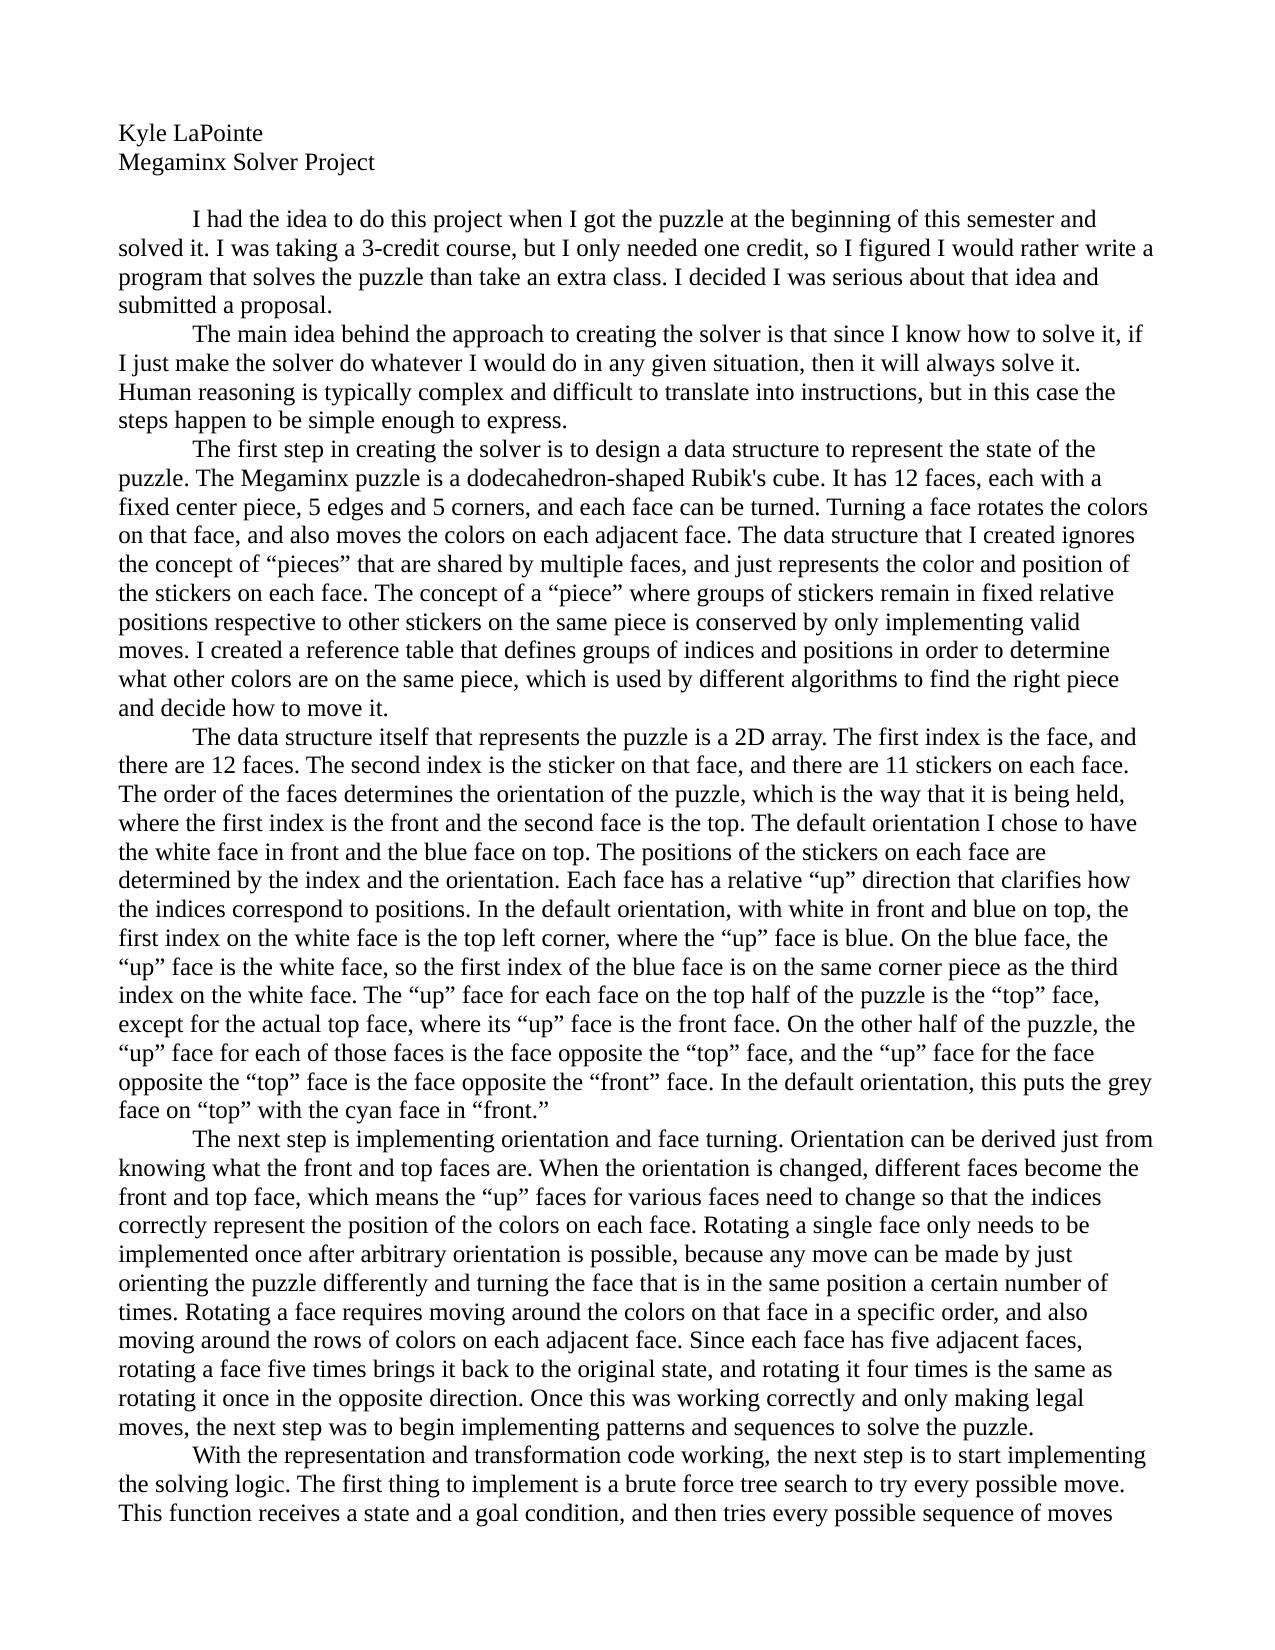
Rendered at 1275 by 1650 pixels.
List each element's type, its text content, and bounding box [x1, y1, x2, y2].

text I had the idea to do this project when I got the puzzle at the beginning of this semester and solved it. I was taking a 3-credit course, but I only needed one credit, so I figured I would rather write a program that solves the puzzle than take an extra class. I decided I was serious about that idea and submitted a proposal. [118, 204, 1157, 319]
text The data structure itself that represents the puzzle is a 2D array. The first index is the face, and there are 12 faces. The second index is the sticker on that face, and there are 11 stickers on each face. The order of the faces determines the orientation of the puzzle, which is the way that it is being held, where the first index is the front and the second face is the top. The default orientation I chose to have the white face in front and the blue face on top. The positions of the stickers on each face are determined by the index and the orientation. Each face has a relative “up” direction that clarifies how the indices correspond to positions. In the default orientation, with white in front and blue on top, the first index on the white face is the top left corner, where the “up” face is blue. On the blue face, the “up” face is the white face, so the first index of the blue face is on the same corner piece as the third index on the white face. The “up” face for each face on the top half of the puzzle is the “top” face, except for the actual top face, where its “up” face is the front face. On the other half of the puzzle, the “up” face for each of those faces is the face opposite the “top” face, and the “up” face for the face opposite the “top” face is the face opposite the “front” face. In the default orientation, this puts the grey face on “top” with the cyan face in “front.” [118, 722, 1157, 1124]
text Kyle LaPointe [118, 118, 1157, 147]
text Megaminx Solver Project [118, 147, 1157, 176]
text The main idea behind the approach to creating the solver is that since I know how to solve it, if I just make the solver do whatever I would do in any given situation, then it will always solve it. Human reasoning is typically complex and difficult to translate into instructions, but in this case the steps happen to be simple enough to express. [118, 319, 1157, 434]
text The first step in creating the solver is to design a data structure to represent the state of the puzzle. The Megaminx puzzle is a dodecahedron-shaped Rubik's cube. It has 12 faces, each with a fixed center piece, 5 edges and 5 corners, and each face can be turned. Turning a face rotates the colors on that face, and also moves the colors on each adjacent face. The data structure that I created ignores the concept of “pieces” that are shared by multiple faces, and just represents the color and position of the stickers on each face. The concept of a “piece” where groups of stickers remain in fixed relative positions respective to other stickers on the same piece is conserved by only implementing valid moves. I created a reference table that defines groups of indices and positions in order to determine what other colors are on the same piece, which is used by different algorithms to find the right piece and decide how to move it. [118, 434, 1157, 722]
text The next step is implementing orientation and face turning. Orientation can be derived just from knowing what the front and top faces are. When the orientation is changed, different faces become the front and top face, which means the “up” faces for various faces need to change so that the indices correctly represent the position of the colors on each face. Rotating a single face only needs to be implemented once after arbitrary orientation is possible, because any move can be made by just orienting the puzzle differently and turning the face that is in the same position a certain number of times. Rotating a face requires moving around the colors on that face in a specific order, and also moving around the rows of colors on each adjacent face. Since each face has five adjacent faces, rotating a face five times brings it back to the original state, and rotating it four times is the same as rotating it once in the opposite direction. Once this was working correctly and only making legal moves, the next step was to begin implementing patterns and sequences to solve the puzzle. [118, 1124, 1157, 1441]
text With the representation and transformation code working, the next step is to start implementing the solving logic. The first thing to implement is a brute force tree search to try every possible move. This function receives a state and a goal condition, and then tries every possible sequence of moves [118, 1441, 1157, 1527]
